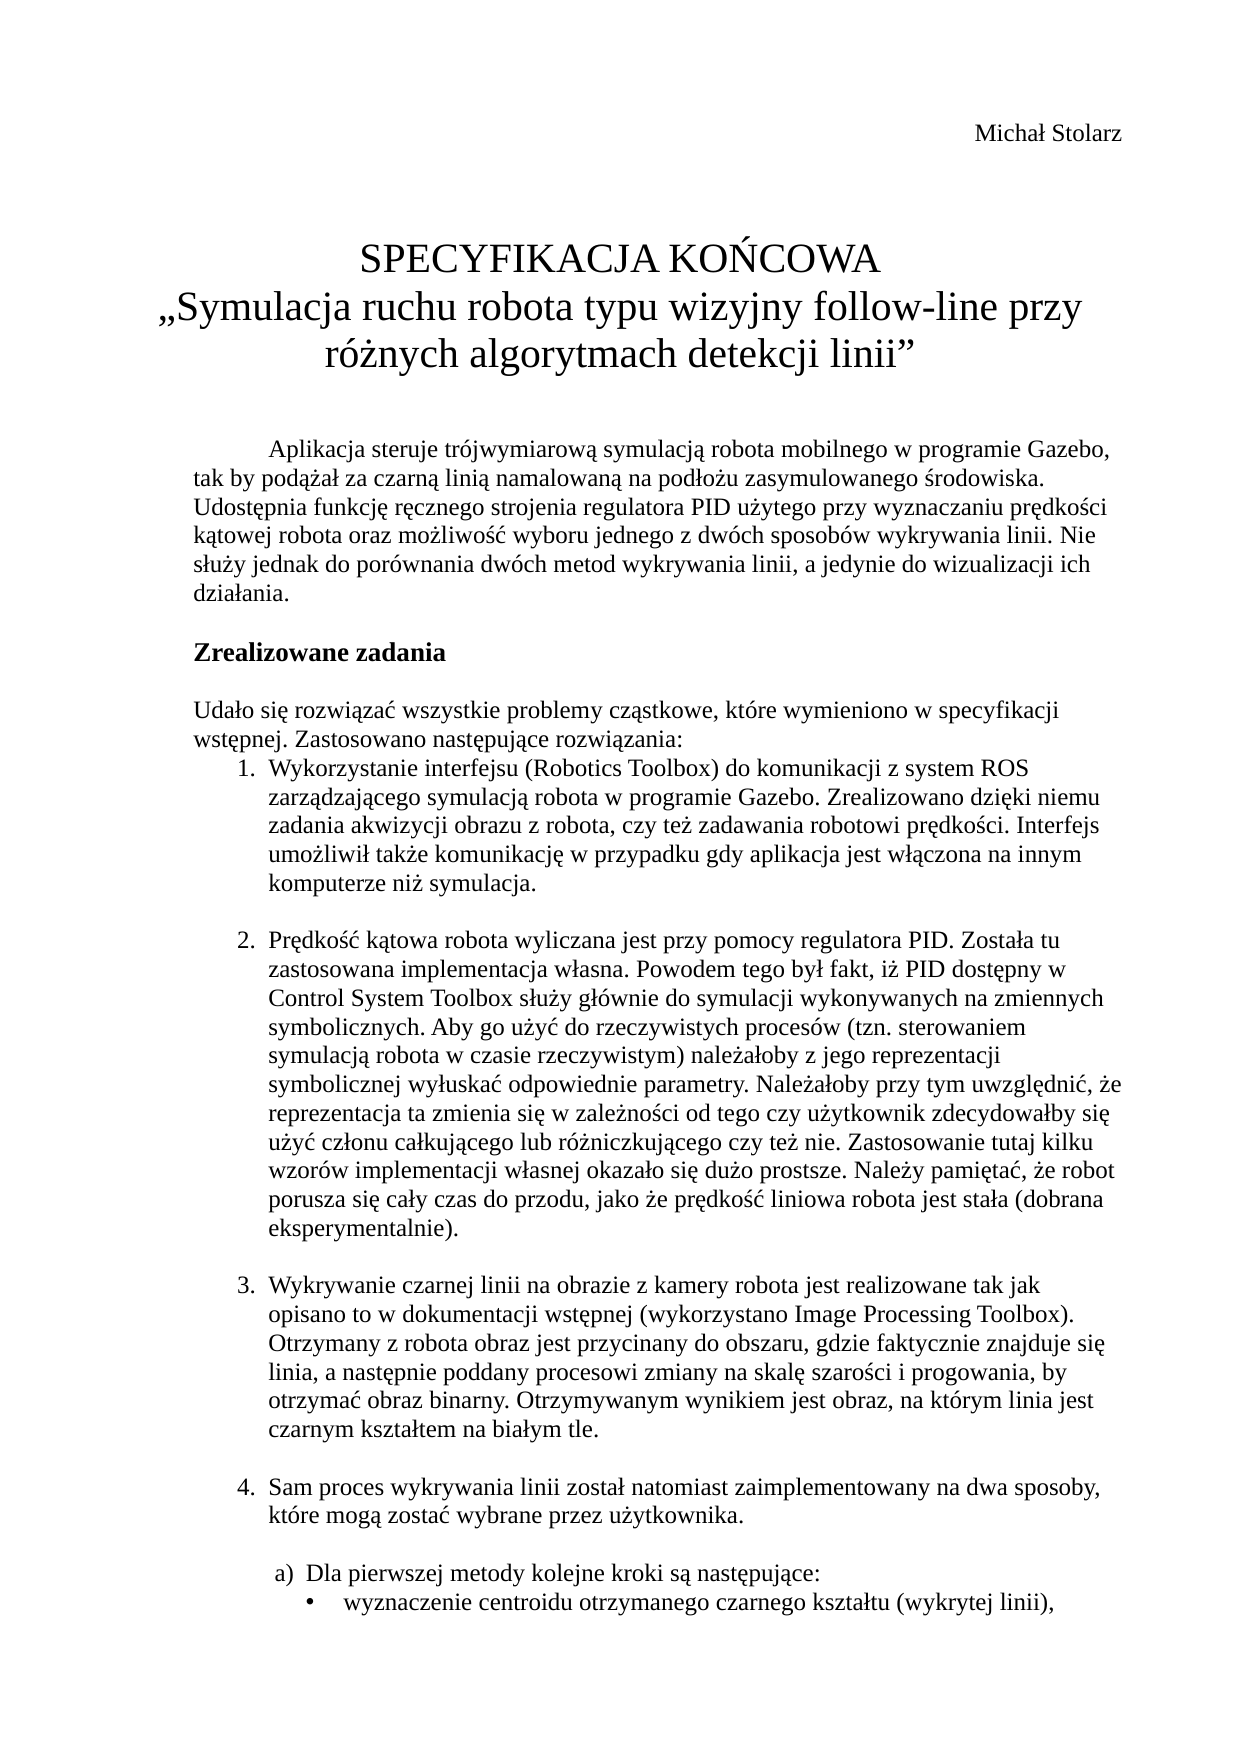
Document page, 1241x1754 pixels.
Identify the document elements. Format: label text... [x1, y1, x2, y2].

list Udało się rozwiązać wszystkie problemy cząstkowe, które wymieniono w specyfikacji wstępnej. Zastosowano następujące rozwiązania: [193, 696, 1122, 753]
list wyznaczenie centroidu otrzymanego czarnego kształtu (wykrytej linii), [306, 1587, 1122, 1616]
list Sam proces wykrywania linii został natomiast zaimplementowany na dwa sposoby, które mogą zostać wybrane przez użytkownika. [231, 1472, 1122, 1529]
list Wykrywanie czarnej linii na obrazie z kamery robota jest realizowane tak jak opisano to w dokumentacji wstępnej (wykorzystano Image Processing Toolbox). Otrzymany z robota obraz jest przycinany do obszaru, gdzie faktycznie znajduje się linia, a następnie poddany procesowi zmiany na skalę szarości i progowania, by otrzymać obraz binarny. Otrzymywanym wynikiem jest obraz, na którym linia jest czarnym kształtem na białym tle. [231, 1271, 1122, 1443]
list Aplikacja steruje trójwymiarową symulacją robota mobilnego w programie Gazebo, tak by podążał za czarną linią namalowaną na podłożu zasymulowanego środowiska. Udostępnia funkcję ręcznego strojenia regulatora PID użytego przy wyznaczaniu prędkości kątowej robota oraz możliwość wyboru jednego z dwóch sposobów wykrywania linii. Nie służy jednak do porównania dwóch metod wykrywania linii, a jedynie do wizualizacji ich działania. [193, 434, 1122, 607]
text „Symulacja ruchu robota typu wizyjny follow-line przy różnych algorytmach detekcji linii” [118, 281, 1122, 377]
list Dla pierwszej metody kolejne kroki są następujące: [268, 1558, 1122, 1587]
text SPECYFIKACJA KOŃCOWA [118, 233, 1122, 281]
list Prędkość kątowa robota wyliczana jest przy pomocy regulatora PID. Została tu zastosowana implementacja własna. Powodem tego był fakt, iż PID dostępny w Control System Toolbox służy głównie do symulacji wykonywanych na zmiennych symbolicznych. Aby go użyć do rzeczywistych procesów (tzn. sterowaniem symulacją robota w czasie rzeczywistym) należałoby z jego reprezentacji symbolicznej wyłuskać odpowiednie parametry. Należałoby przy tym uwzględnić, że reprezentacja ta zmienia się w zależności od tego czy użytkownik zdecydowałby się użyć członu całkującego lub różniczkującego czy też nie. Zastosowanie tutaj kilku wzorów implementacji własnej okazało się dużo prostsze. Należy pamiętać, że robot porusza się cały czas do przodu, jako że prędkość liniowa robota jest stała (dobrana eksperymentalnie). [231, 926, 1122, 1242]
list Zrealizowane zadania [193, 636, 1122, 667]
text Michał Stolarz [118, 118, 1122, 147]
list Wykorzystanie interfejsu (Robotics Toolbox) do komunikacji z system ROS zarządzającego symulacją robota w programie Gazebo. Zrealizowano dzięki niemu zadania akwizycji obrazu z robota, czy też zadawania robotowi prędkości. Interfejs umożliwił także komunikację w przypadku gdy aplikacja jest włączona na innym komputerze niż symulacja. [231, 753, 1122, 897]
